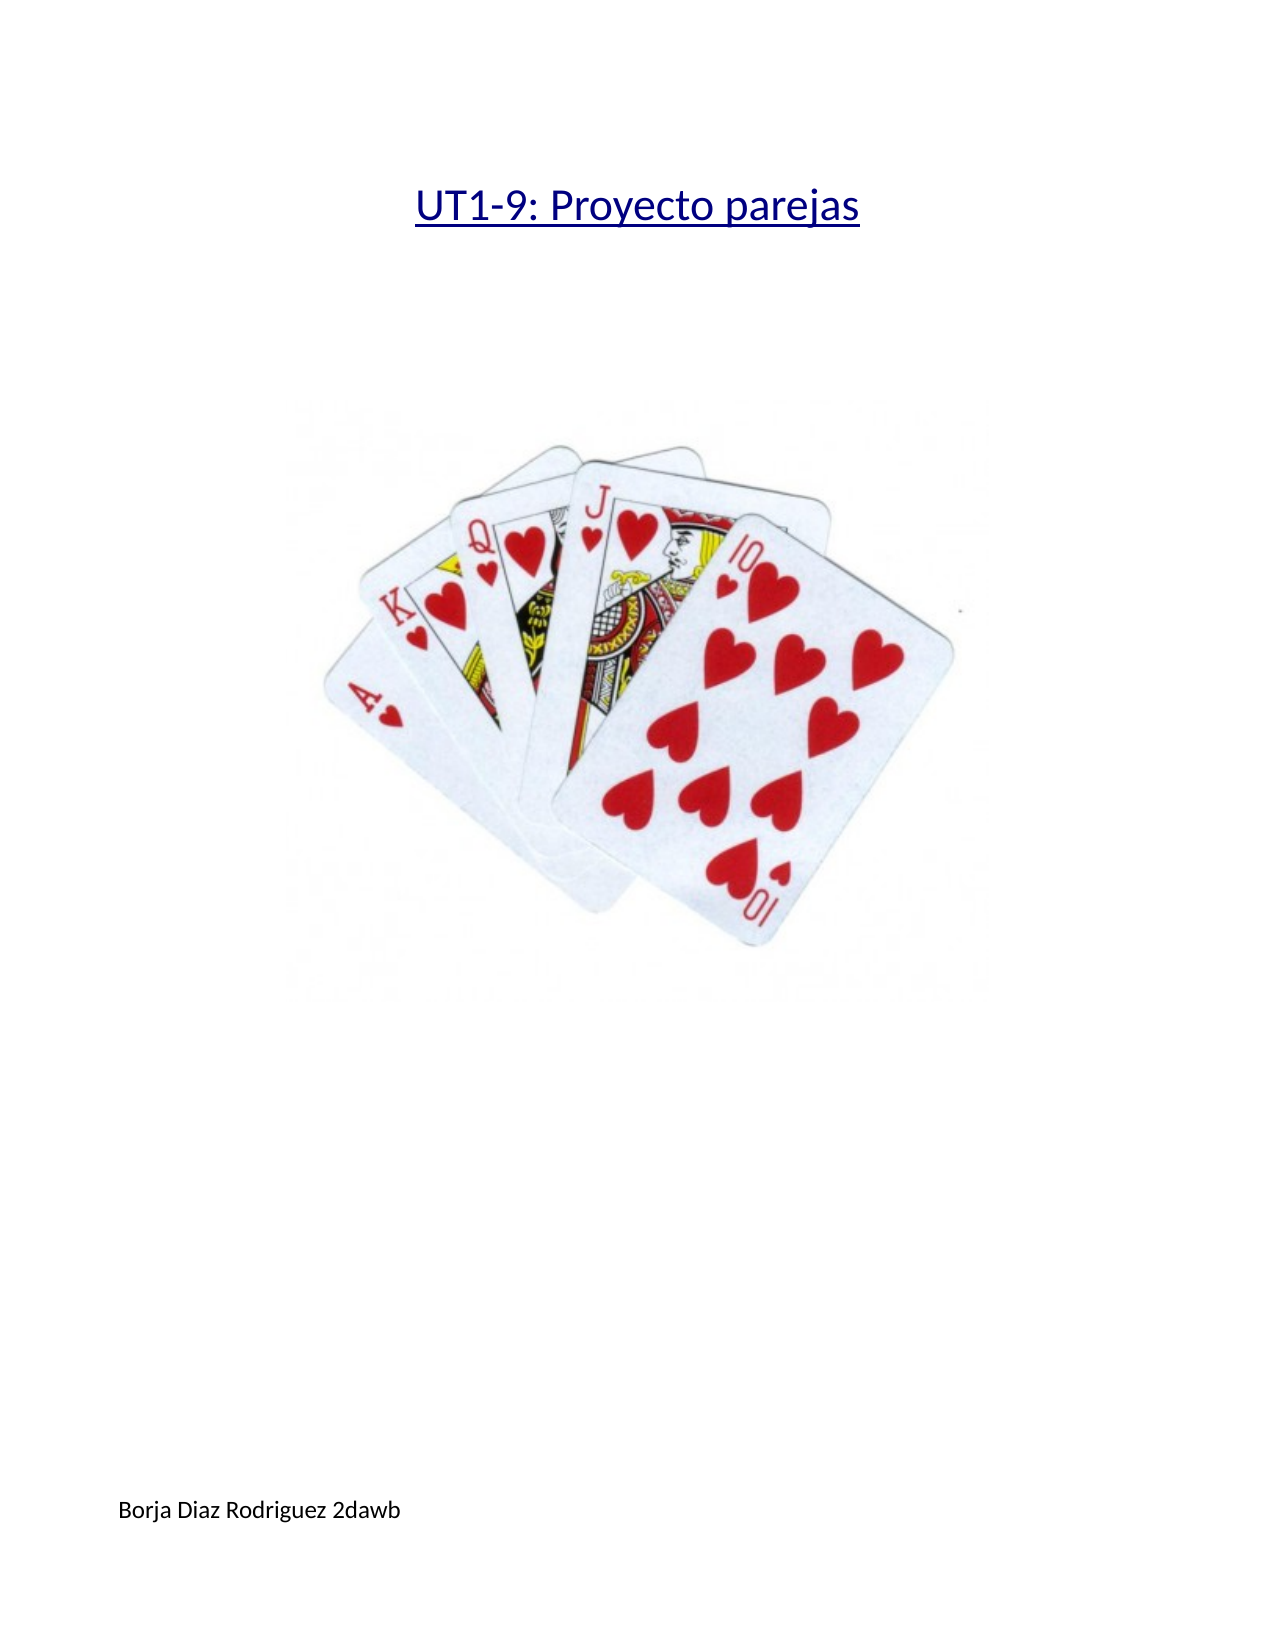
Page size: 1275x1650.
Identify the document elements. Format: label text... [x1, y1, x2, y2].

text Borja Diaz Rodriguez 2dawb [118, 1494, 1157, 1524]
text UT1-9: Proyecto parejas [118, 176, 1157, 232]
picture [286, 400, 989, 1002]
